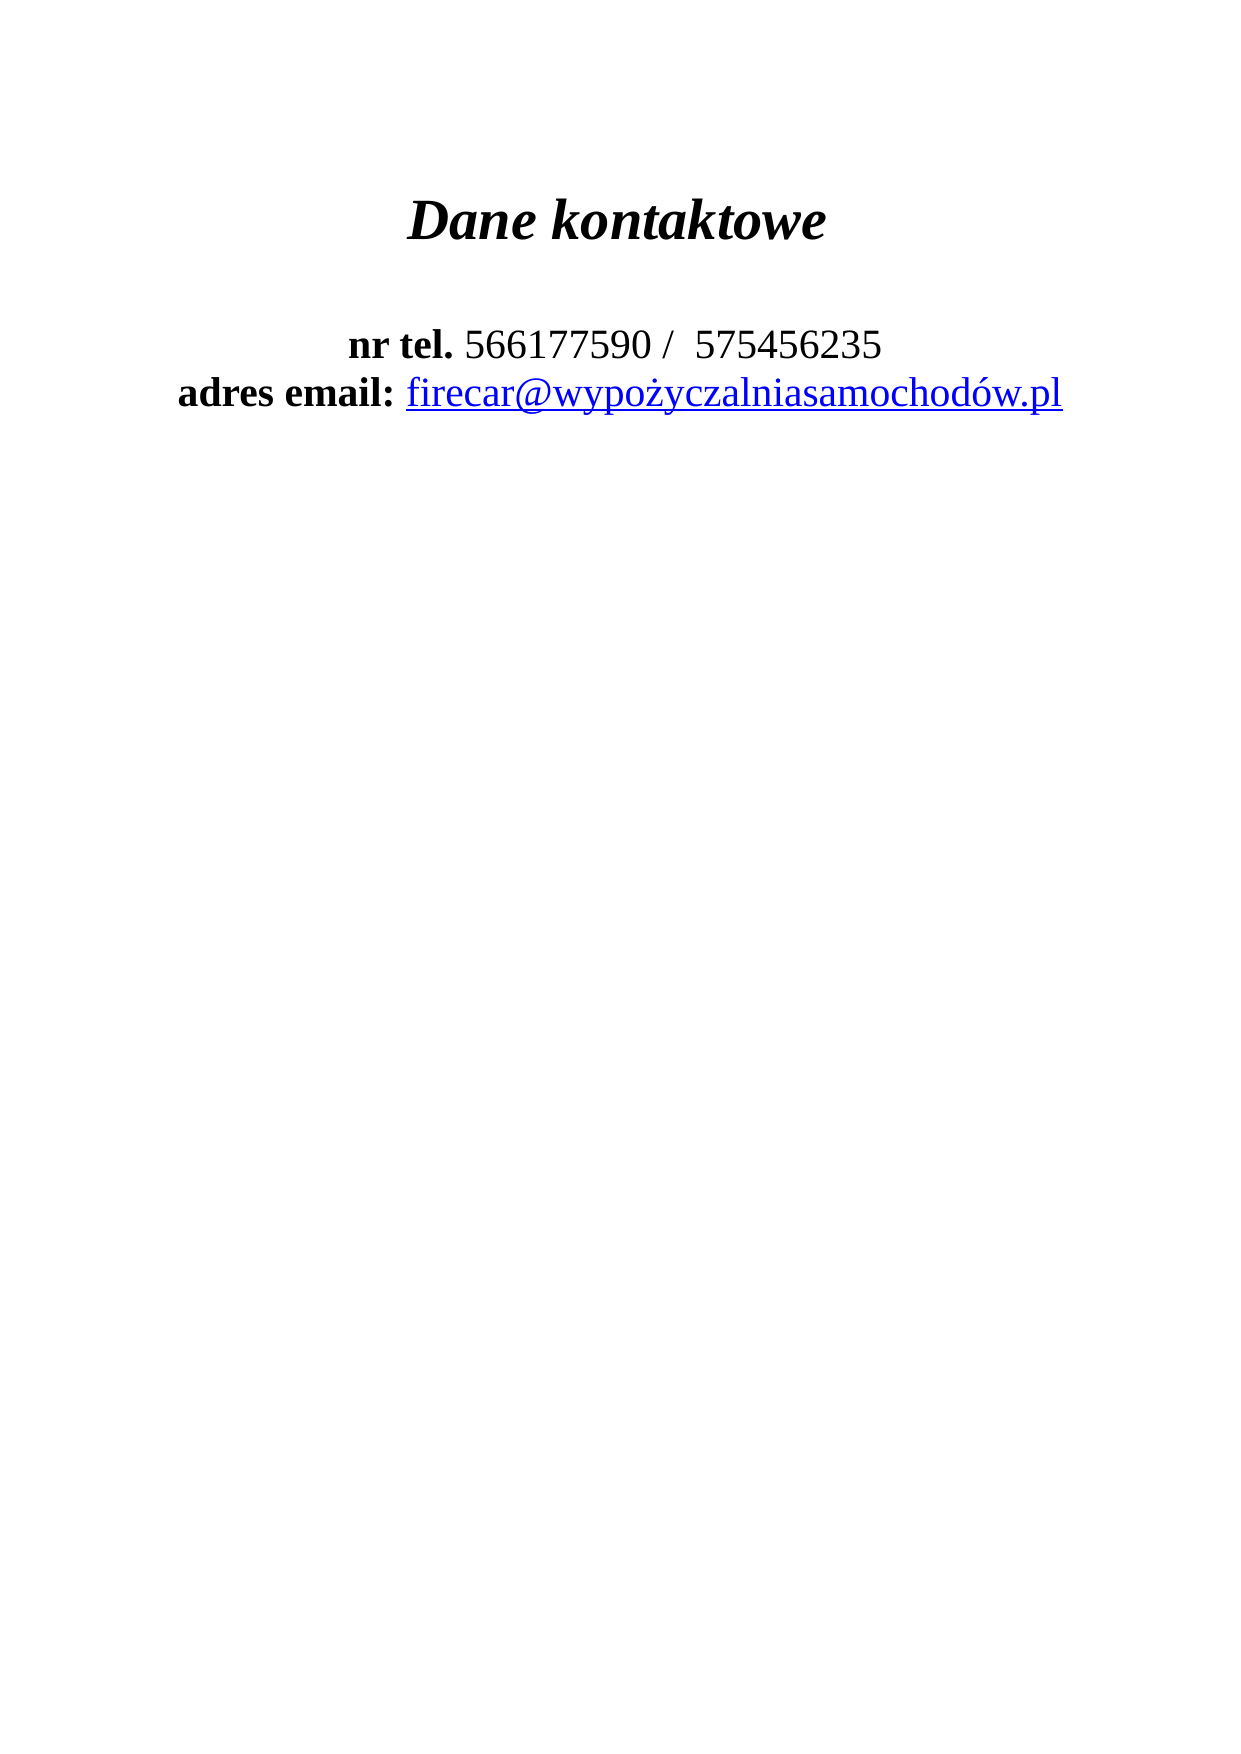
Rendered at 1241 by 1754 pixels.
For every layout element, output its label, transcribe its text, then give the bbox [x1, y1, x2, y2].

text nr tel. 566177590 / 575456235 adres email: firecar@wypożyczalniasamochodów.pl [118, 319, 1122, 415]
text Dane kontaktowe [118, 185, 1122, 252]
